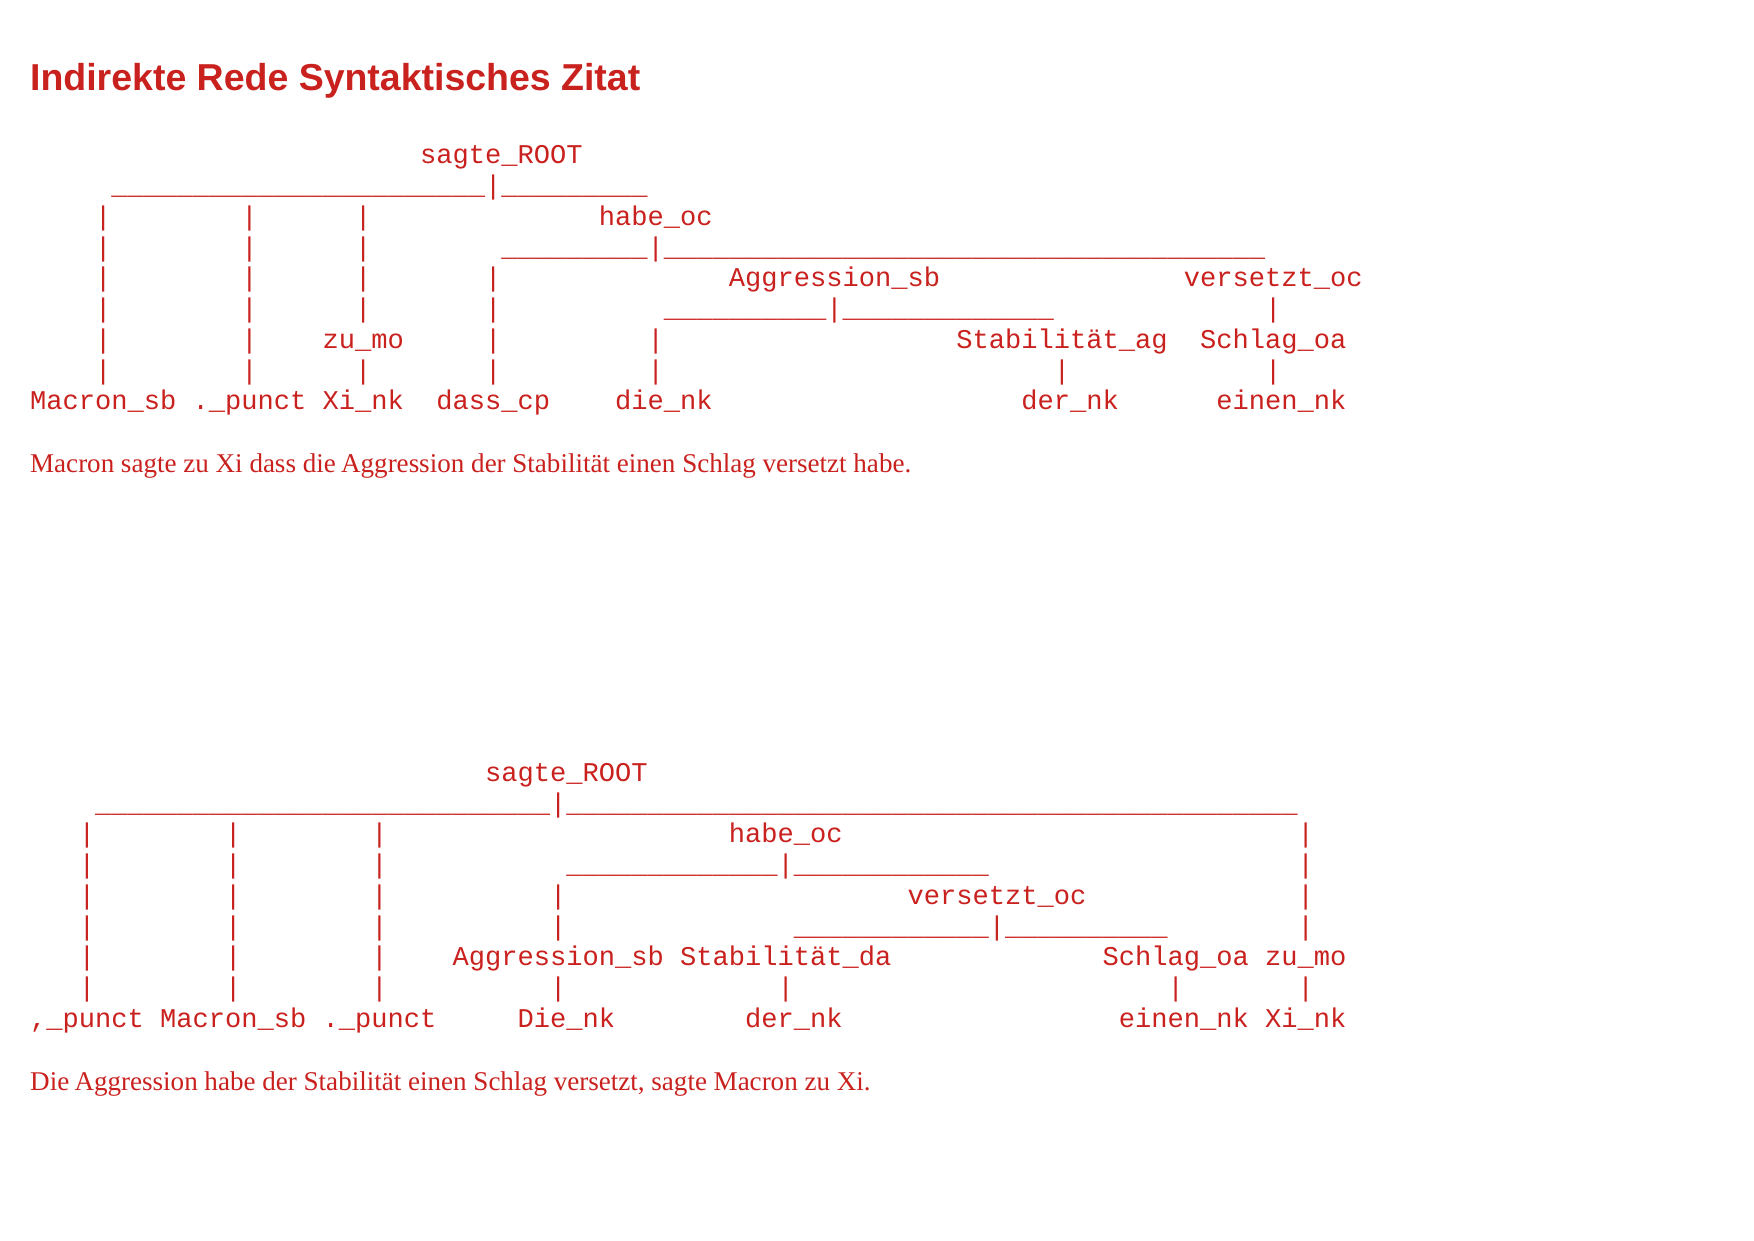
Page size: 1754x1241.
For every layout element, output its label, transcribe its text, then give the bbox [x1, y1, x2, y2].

text Macron_sb ._punct Xi_nk dass_cp die_nk der_nk einen_nk [30, 387, 1723, 418]
text sagte_ROOT [30, 141, 1723, 172]
text | | zu_mo | | Stabilität_ag Schlag_oa [30, 326, 1723, 356]
subtitle Indirekte Rede Syntaktisches Zitat [30, 55, 1723, 98]
text | | | _____________|____________ | [30, 851, 1723, 882]
text _______________________|_________ [30, 172, 1723, 203]
text | | | habe_oc | [30, 820, 1723, 851]
text | | | habe_oc [30, 203, 1723, 233]
text | | | | Aggression_sb versetzt_oc [30, 264, 1723, 295]
text | | | | ____________|__________ | [30, 912, 1723, 943]
text | | | | versetzt_oc | [30, 882, 1723, 912]
text sagte_ROOT [30, 759, 1723, 789]
text Die Aggression habe der Stabilität einen Schlag versetzt, sagte Macron zu Xi. [30, 1065, 1723, 1096]
text Macron sagte zu Xi dass die Aggression der Stabilität einen Schlag versetzt habe. [30, 447, 1723, 478]
text | | | Aggression_sb Stabilität_da Schlag_oa zu_mo [30, 943, 1723, 974]
text | | | _________|_____________________________________ [30, 233, 1723, 264]
text | | | | | | | [30, 974, 1723, 1005]
text ____________________________|_____________________________________________ [30, 789, 1723, 820]
text | | | | | | | [30, 356, 1723, 387]
text | | | | __________|_____________ | [30, 295, 1723, 326]
text ,_punct Macron_sb ._punct Die_nk der_nk einen_nk Xi_nk [30, 1005, 1723, 1035]
